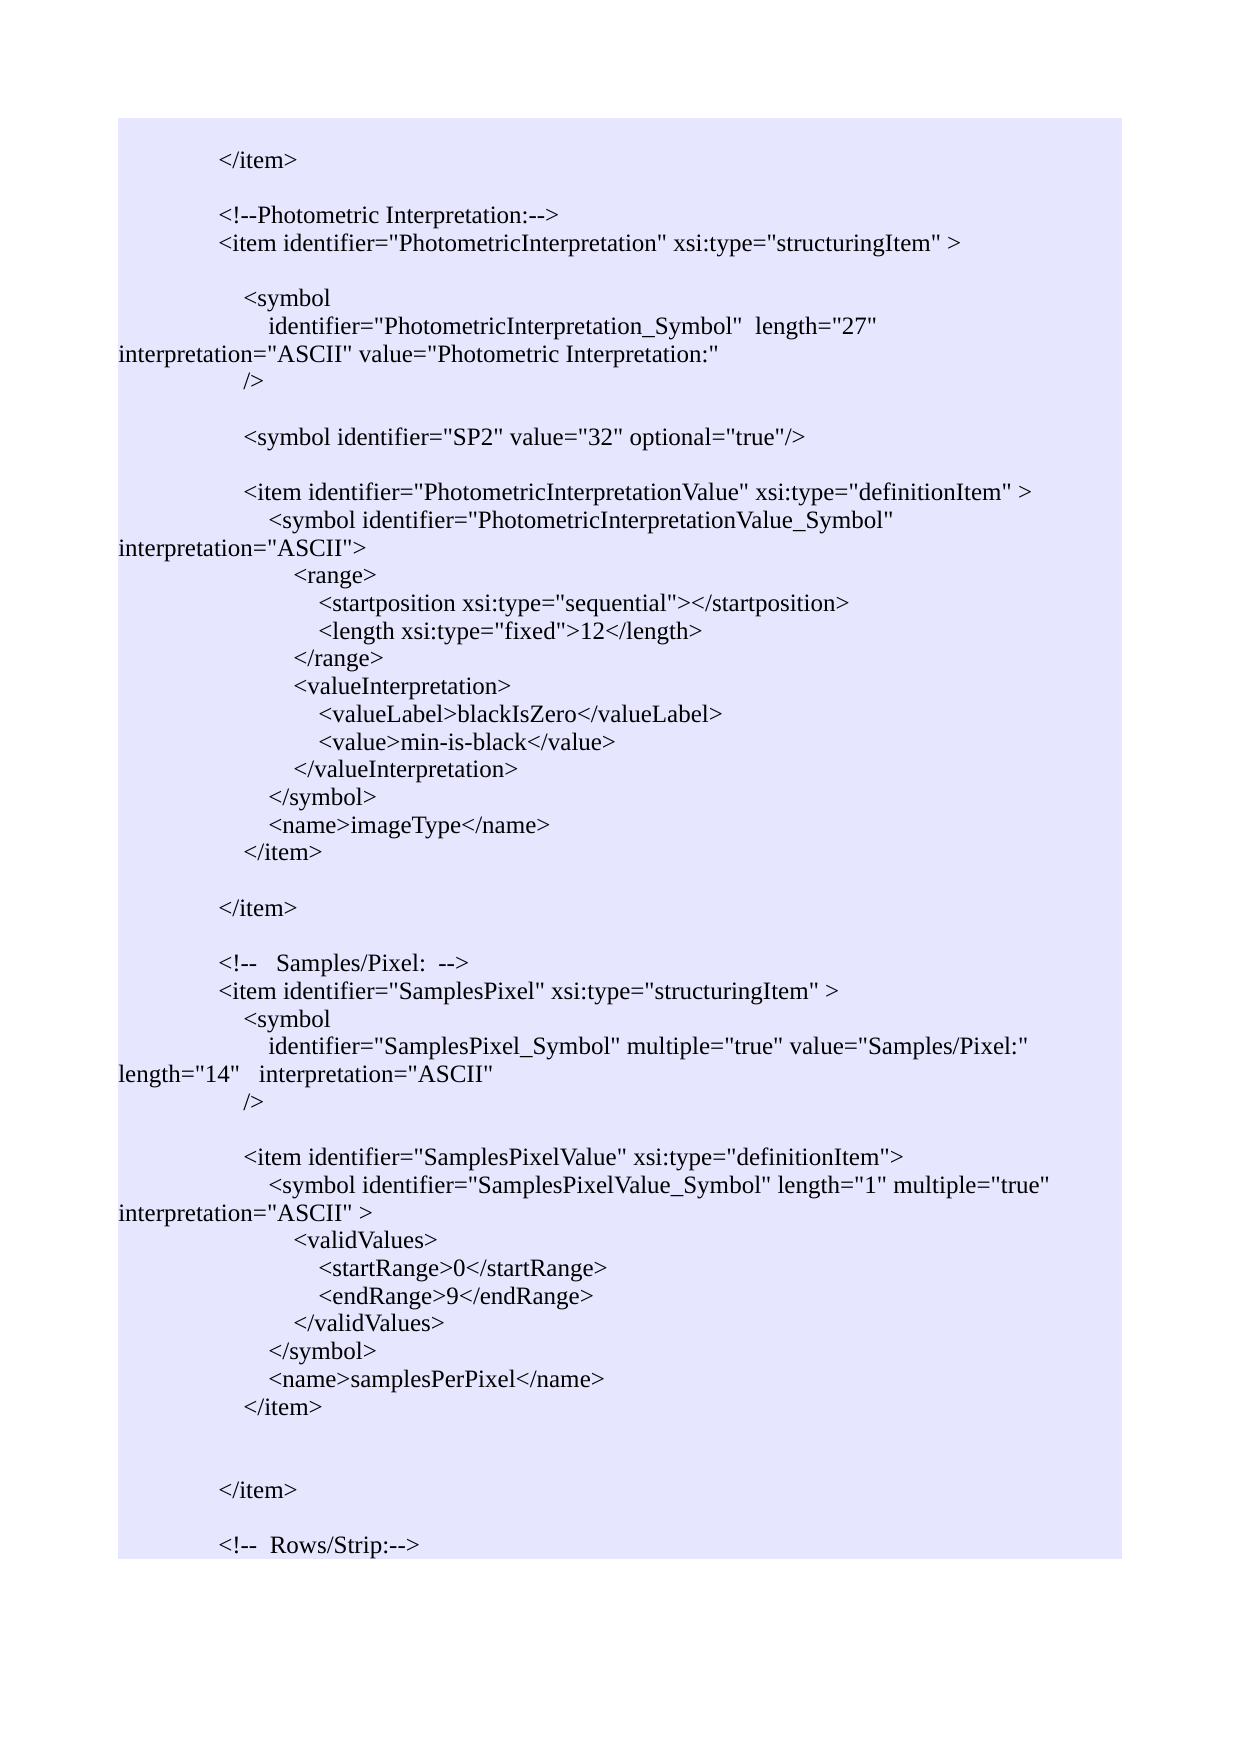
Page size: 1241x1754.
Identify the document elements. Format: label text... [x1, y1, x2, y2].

text <!-- Samples/Pixel: --> [118, 949, 1122, 977]
text <symbol identifier="SP2" value="32" optional="true"/> [118, 423, 1122, 451]
text <endRange>9</endRange> [118, 1282, 1122, 1309]
text identifier="SamplesPixel_Symbol" multiple="true" value="Samples/Pixel:" length="14" interpretation="ASCII" [118, 1032, 1122, 1088]
text <item identifier="PhotometricInterpretationValue" xsi:type="definitionItem" > [118, 478, 1122, 506]
text <item identifier="SamplesPixelValue" xsi:type="definitionItem"> [118, 1143, 1122, 1171]
text <!-- Rows/Strip:--> [118, 1531, 1122, 1559]
text <symbol [118, 1005, 1122, 1032]
text </validValues> [118, 1309, 1122, 1337]
text <name>samplesPerPixel</name> [118, 1365, 1122, 1393]
text </symbol> [118, 1337, 1122, 1365]
text <startposition xsi:type="sequential"></startposition> [118, 589, 1122, 617]
text <value>min-is-black</value> [118, 728, 1122, 755]
text </item> [118, 146, 1122, 173]
text </symbol> [118, 783, 1122, 811]
text <length xsi:type="fixed">12</length> [118, 617, 1122, 644]
text <item identifier="PhotometricInterpretation" xsi:type="structuringItem" > [118, 229, 1122, 257]
text </range> [118, 644, 1122, 672]
text <symbol [118, 284, 1122, 312]
text </item> [118, 1393, 1122, 1420]
text identifier="PhotometricInterpretation_Symbol" length="27" interpretation="ASCII" value="Photometric Interpretation:" [118, 312, 1122, 367]
text /> [118, 367, 1122, 395]
text <startRange>0</startRange> [118, 1254, 1122, 1282]
text <item identifier="SamplesPixel" xsi:type="structuringItem" > [118, 977, 1122, 1005]
text <!--Photometric Interpretation:--> [118, 201, 1122, 229]
text </item> [118, 894, 1122, 922]
text /> [118, 1088, 1122, 1116]
text <symbol identifier="PhotometricInterpretationValue_Symbol" interpretation="ASCII"> [118, 506, 1122, 561]
text </item> [118, 1476, 1122, 1503]
text <valueInterpretation> [118, 672, 1122, 700]
text </item> [118, 838, 1122, 866]
text <name>imageType</name> [118, 811, 1122, 838]
text <symbol identifier="SamplesPixelValue_Symbol" length="1" multiple="true" interpretation="ASCII" > [118, 1171, 1122, 1226]
text </valueInterpretation> [118, 755, 1122, 783]
text <range> [118, 561, 1122, 589]
text <validValues> [118, 1226, 1122, 1254]
text <valueLabel>blackIsZero</valueLabel> [118, 700, 1122, 728]
